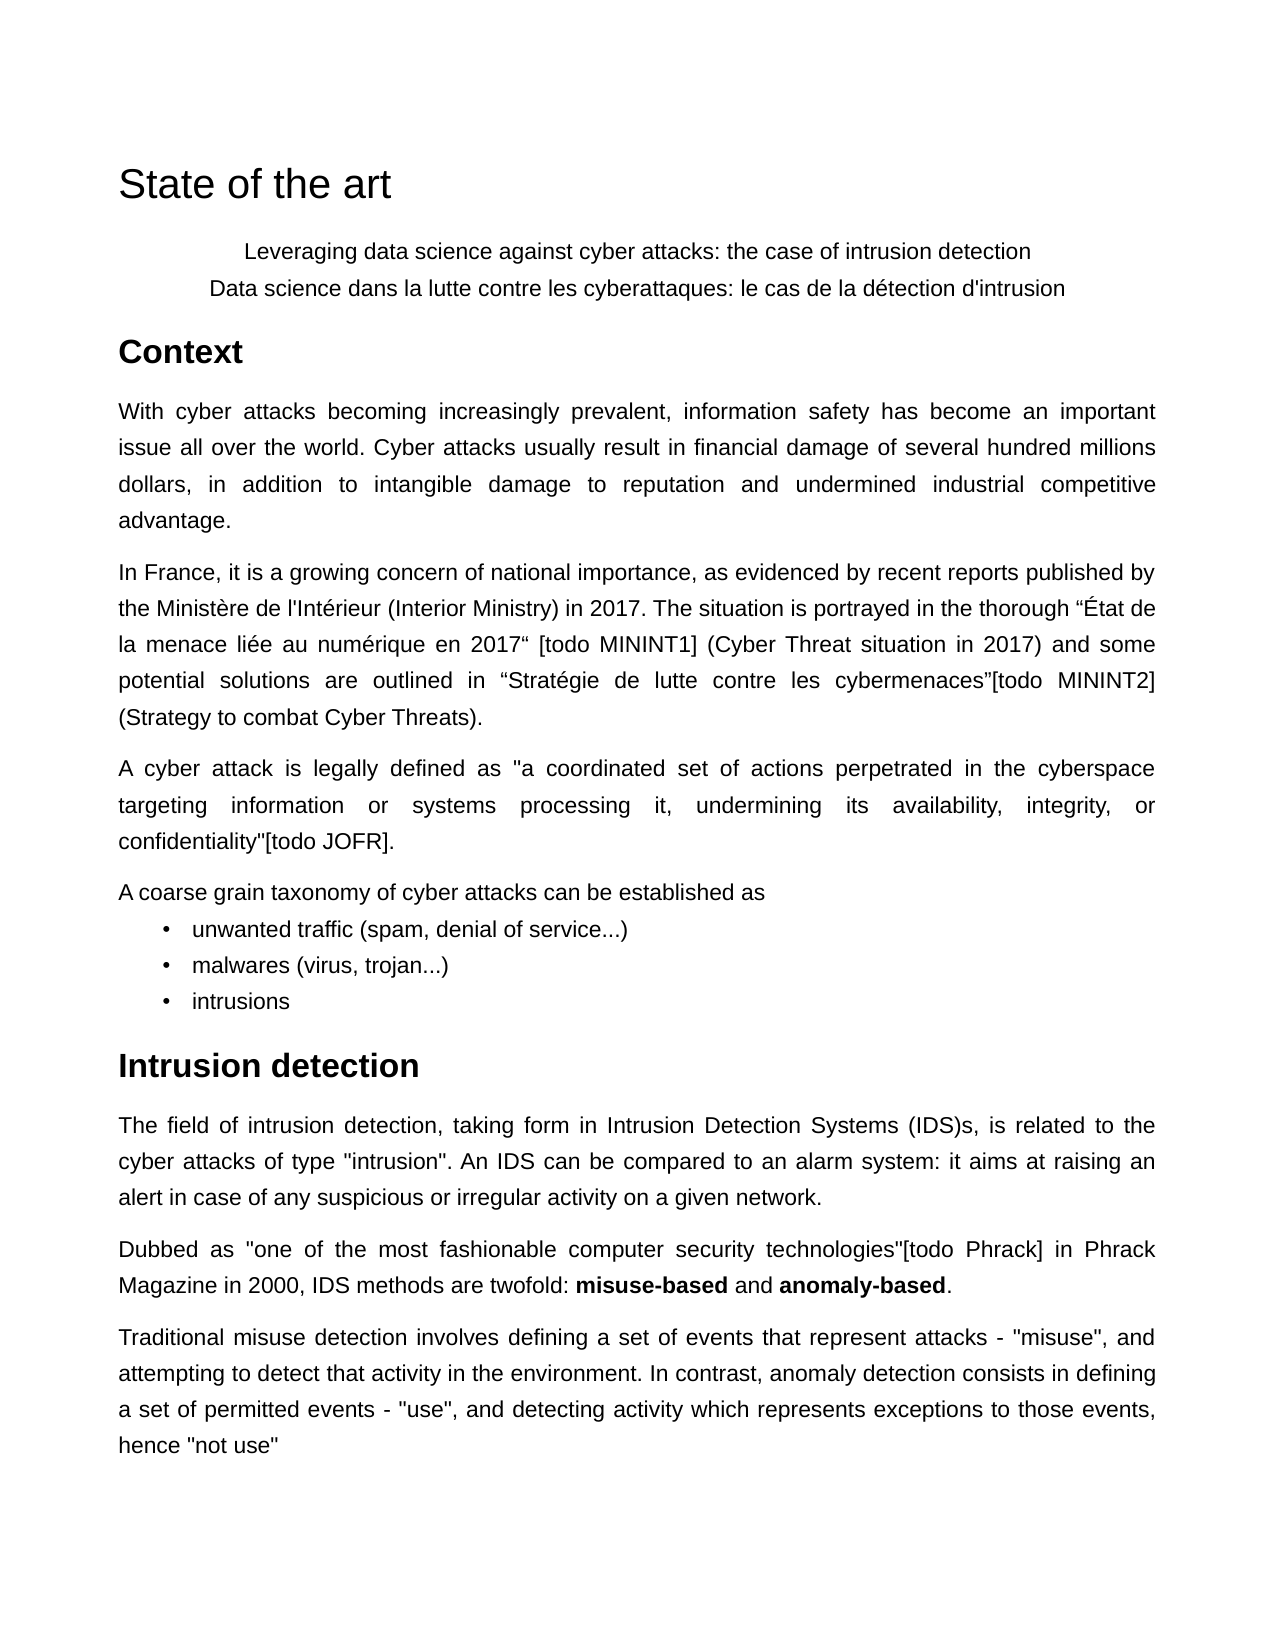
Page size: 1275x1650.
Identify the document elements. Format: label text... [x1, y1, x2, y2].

subtitle Context [118, 332, 1157, 371]
text Dubbed as "one of the most fashionable computer security technologies"[todo Phrack] in Phrack Magazine in 2000, IDS methods are twofold: misuse-based and anomaly-based. [118, 1236, 1157, 1298]
text The field of intrusion detection, taking form in Intrusion Detection Systems (IDS)s, is related to the cyber attacks of type "intrusion". An IDS can be compared to an alarm system: it aims at raising an alert in case of any suspicious or irregular activity on a given network. [118, 1112, 1157, 1211]
text A cyber attack is legally defined as "a coordinated set of actions perpetrated in the cyberspace targeting information or systems processing it, undermining its availability, integrity, or confidentiality"[todo JOFR]. [118, 755, 1157, 854]
list unwanted traffic (spam, denial of service...) [162, 916, 1157, 942]
text In France, it is a growing concern of national importance, as evidenced by recent reports published by the Ministère de l'Intérieur (Interior Ministry) in 2017. The situation is portrayed in the thorough “État de la menace liée au numérique en 2017“ [todo MININT1] (Cyber Threat situation in 2017) and some potential solutions are outlined in “Stratégie de lutte contre les cybermenaces”[todo MININT2] (Strategy to combat Cyber Threats). [118, 558, 1157, 730]
subtitle Intrusion detection [118, 1046, 1157, 1084]
list intrusions [162, 988, 1157, 1015]
text Leveraging data science against cyber attacks: the case of intrusion detection [118, 238, 1157, 265]
text With cyber attacks becoming increasingly prevalent, information safety has become an important issue all over the world. Cyber attacks usually result in financial damage of several hundred millions dollars, in addition to intangible damage to reputation and undermined industrial competitive advantage. [118, 398, 1157, 533]
text A coarse grain taxonomy of cyber attacks can be established as [118, 879, 1157, 906]
list malwares (virus, trojan...) [162, 952, 1157, 978]
text Data science dans la lutte contre les cyberattaques: le cas de la détection d'intrusion [118, 275, 1157, 301]
subtitle State of the art [118, 160, 1157, 208]
text Traditional misuse detection involves defining a set of events that represent attacks - "misuse", and attempting to detect that activity in the environment. In contrast, anomaly detection consists in defining a set of permitted events - "use", and detecting activity which represents exceptions to those events, hence "not use" [118, 1323, 1157, 1459]
